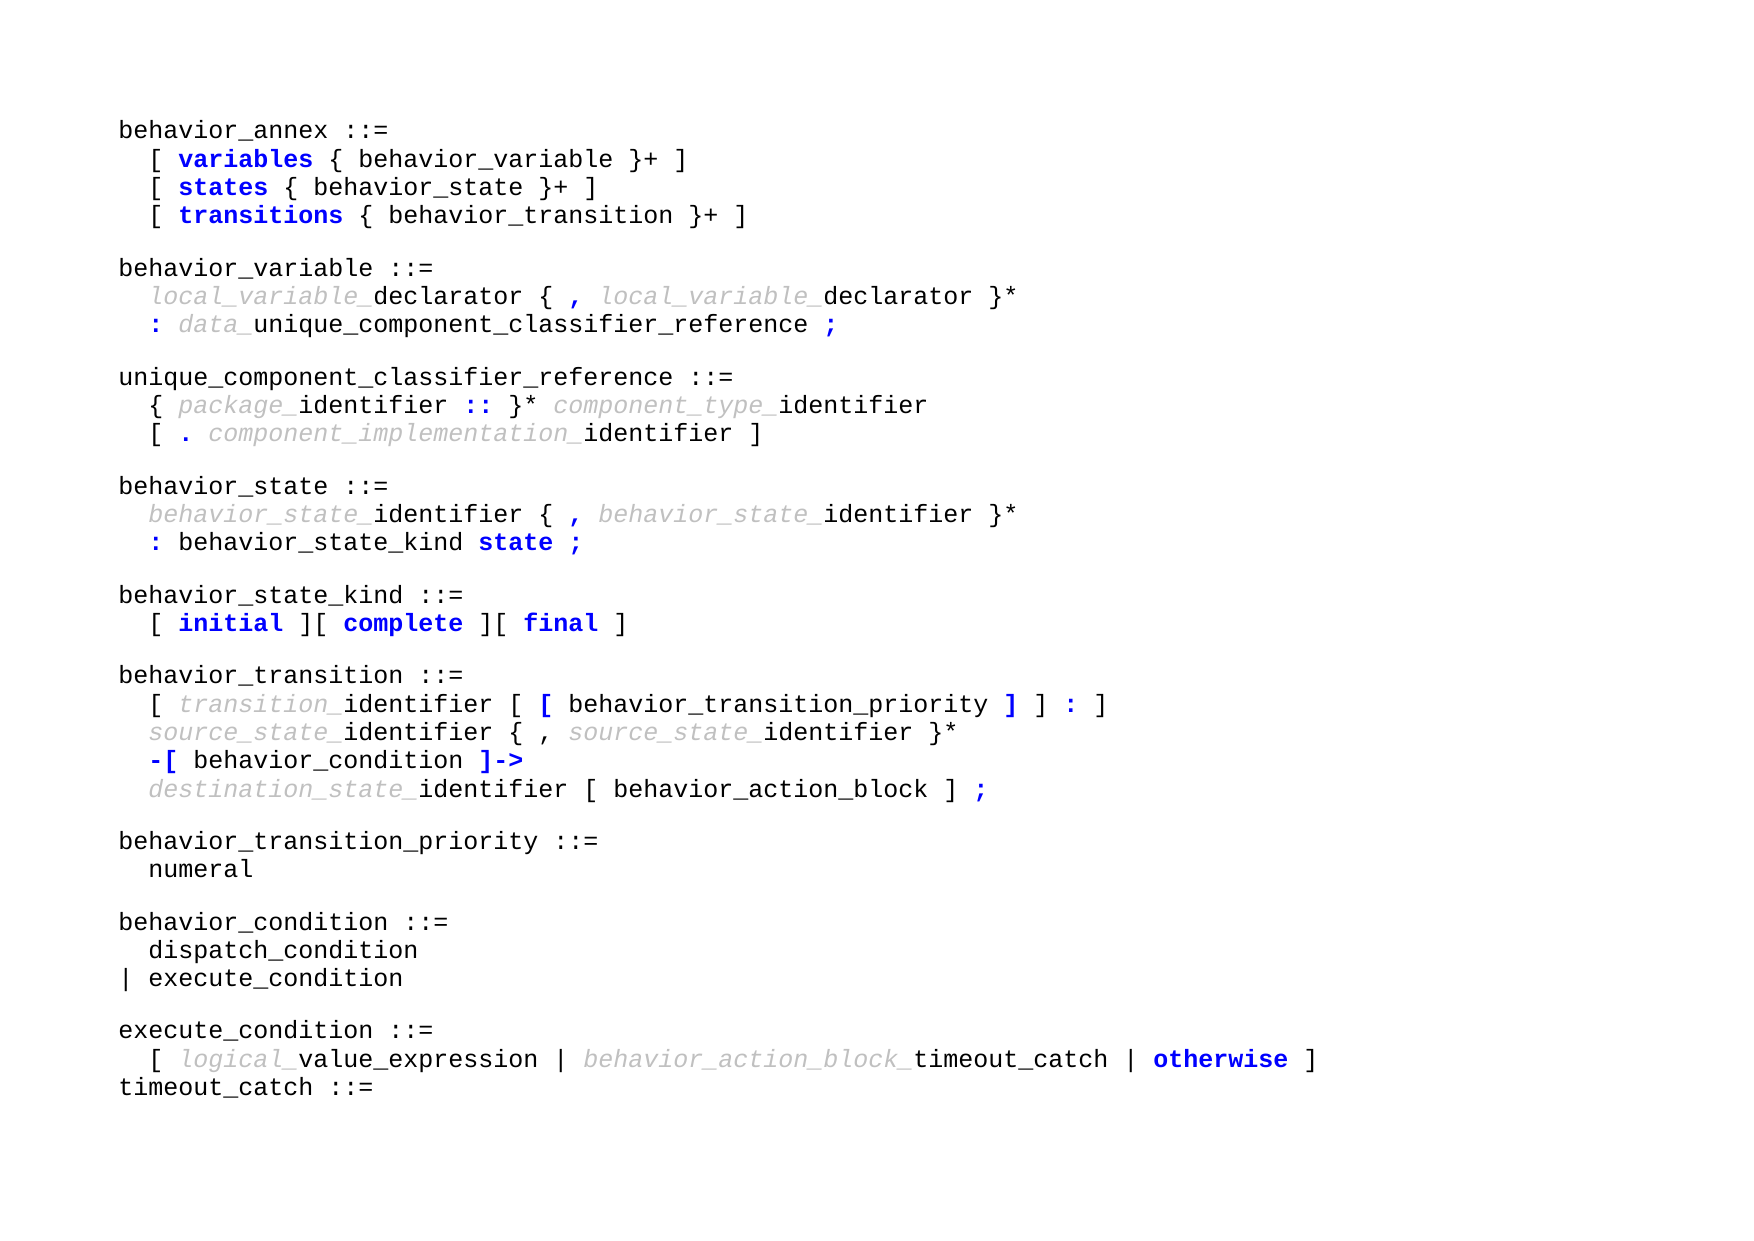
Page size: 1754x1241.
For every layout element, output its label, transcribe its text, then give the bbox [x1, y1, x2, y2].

text source_state_identifier { , source_state_identifier }* [118, 719, 1636, 748]
text behavior_transition ::= [118, 663, 1636, 691]
text [ states { behavior_state }+ ] [118, 175, 1636, 203]
text : behavior_state_kind state ; [118, 530, 1636, 558]
text | execute_condition [118, 966, 1636, 994]
text { package_identifier :: }* component_type_identifier [118, 393, 1636, 421]
text [ transitions { behavior_transition }+ ] [118, 203, 1636, 231]
text local_variable_declarator { , local_variable_declarator }* [118, 284, 1636, 312]
text timeout_catch ::= [118, 1075, 1636, 1103]
text [ variables { behavior_variable }+ ] [118, 146, 1636, 175]
text behavior_state_kind ::= [118, 582, 1636, 611]
text destination_state_identifier [ behavior_action_block ] ; [118, 776, 1636, 804]
text dispatch_condition [118, 937, 1636, 966]
text -[ behavior_condition ]-> [118, 748, 1636, 776]
text [ . component_implementation_identifier ] [118, 421, 1636, 449]
text execute_condition ::= [118, 1018, 1636, 1046]
text numeral [118, 857, 1636, 885]
text behavior_annex ::= [118, 118, 1636, 146]
text [ logical_value_expression | behavior_action_block_timeout_catch | otherwise ] [118, 1046, 1636, 1075]
text behavior_condition ::= [118, 909, 1636, 937]
text behavior_state ::= [118, 473, 1636, 502]
text [ initial ][ complete ][ final ] [118, 611, 1636, 639]
text behavior_variable ::= [118, 255, 1636, 284]
text behavior_state_identifier { , behavior_state_identifier }* [118, 502, 1636, 530]
text unique_component_classifier_reference ::= [118, 364, 1636, 393]
text behavior_transition_priority ::= [118, 828, 1636, 857]
text [ transition_identifier [ [ behavior_transition_priority ] ] : ] [118, 691, 1636, 719]
text : data_unique_component_classifier_reference ; [118, 312, 1636, 340]
